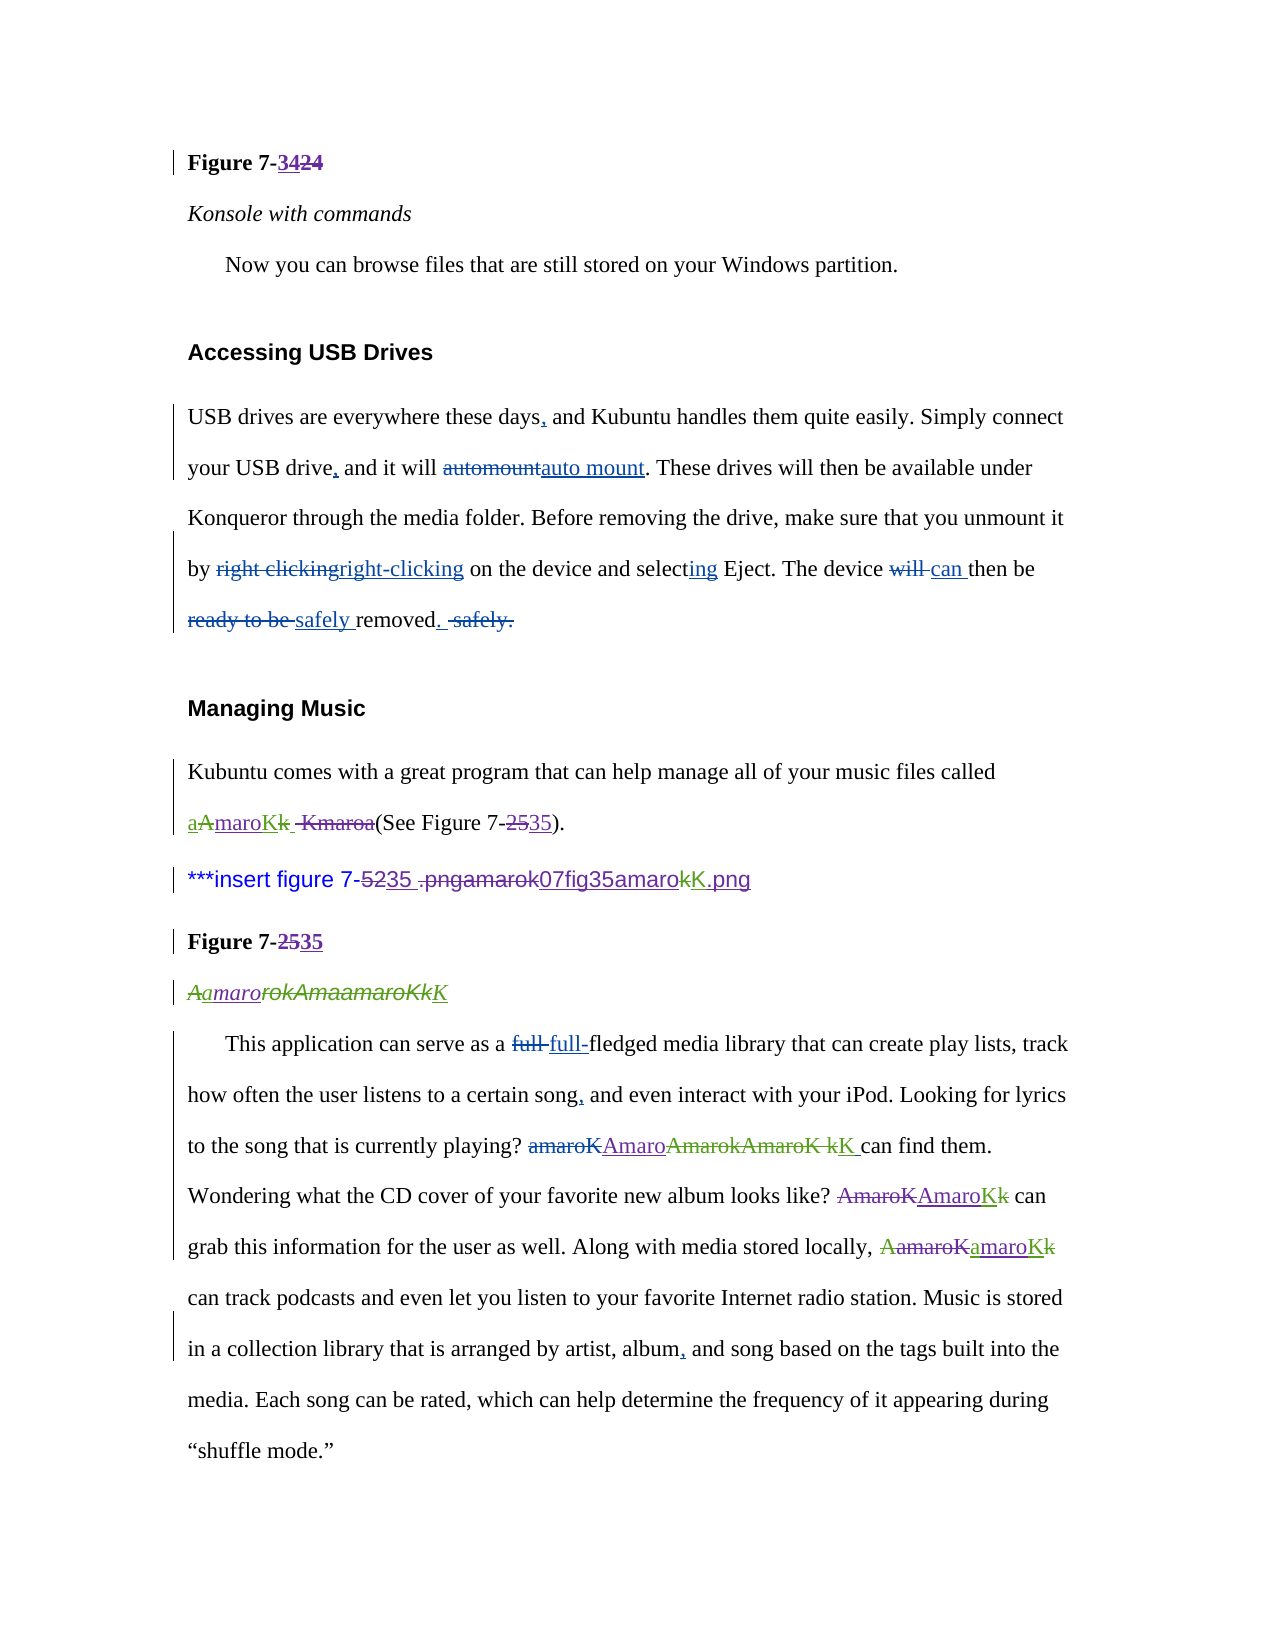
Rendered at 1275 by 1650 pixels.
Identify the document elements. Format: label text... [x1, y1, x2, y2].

text Figure 7-35amaroK [187, 929, 1087, 954]
text Accessing USB Drives [187, 340, 1087, 366]
text ***insert figure 7-35 07fig35amaroK.png [187, 867, 1087, 893]
text USB drives are everywhere these days, and Kubuntu handles them quite easily. Simply connect your USB drive, and it will auto mount. These drives will then be available under Konqueror through the media folder. Before removing the drive, make sure that you unmount it by right-clicking on the device and selecting Eject. The device can then be safely removed. [187, 404, 1087, 632]
text Figure 7-34 [187, 150, 1087, 175]
text Konsole with commands [187, 201, 1087, 226]
text Managing Music [187, 695, 1087, 721]
text Now you can browse files that are still stored on your Windows partition. [187, 252, 1087, 277]
text Kubuntu comes with a great program that can help manage all of your music files called amaroK (See Figure 7-35). [187, 759, 1087, 835]
text This application can serve as a full-fledged media library that can create play lists, track how often the user listens to a certain song, and even interact with your iPod. Looking for lyrics to the song that is currently playing? AmaroK can find them. Wondering what the CD cover of your favorite new album looks like? AmaroK can grab this information for the user as well. Along with media stored locally, amaroK can track podcasts and even let you listen to your favorite Internet radio station. Music is stored in a collection library that is arranged by artist, album, and song based on the tags built into the media. Each song can be rated, which can help determine the frequency of it appearing during “shuffle mode.” [187, 1031, 1087, 1463]
